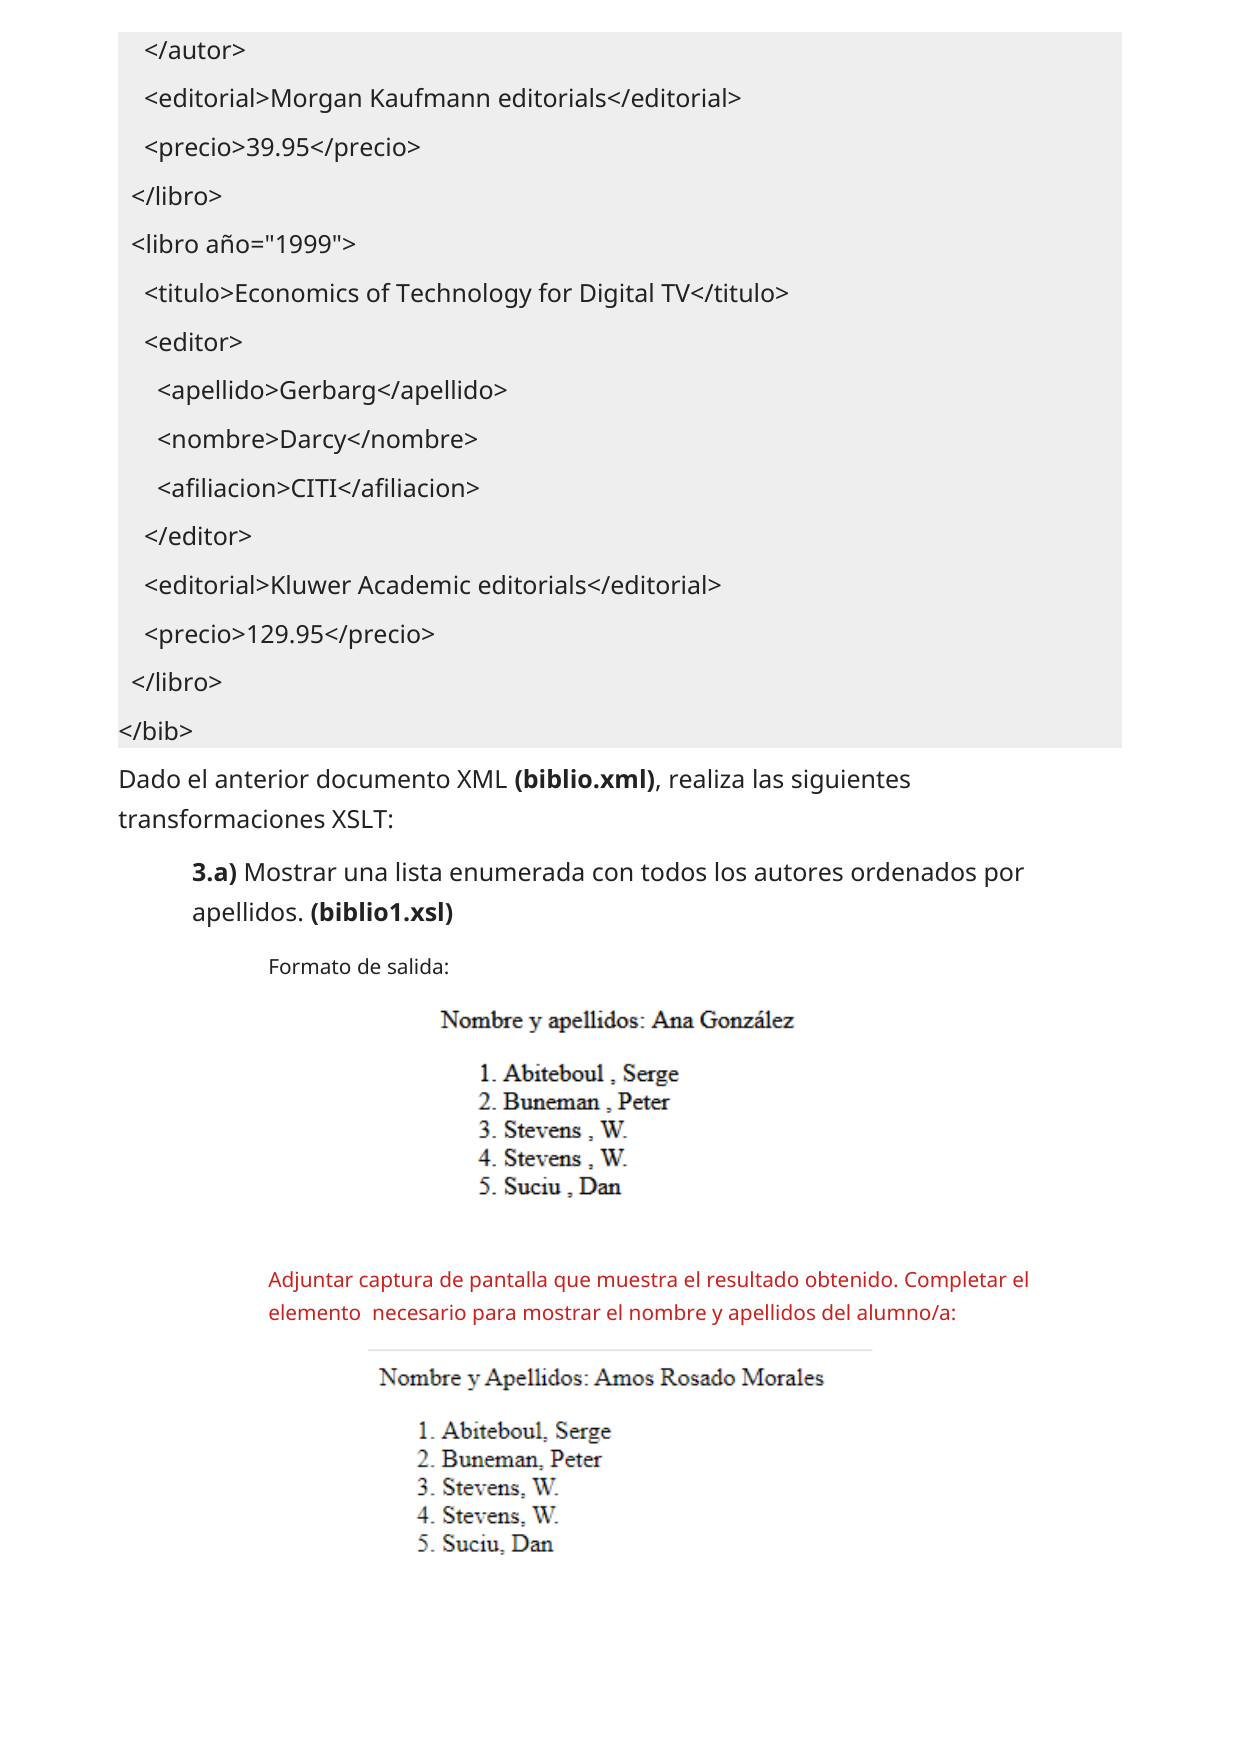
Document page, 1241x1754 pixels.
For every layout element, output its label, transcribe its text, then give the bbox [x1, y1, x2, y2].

list 3.a) Mostrar una lista enumerada con todos los autores ordenados por apellidos. (biblio1.xsl) [118, 855, 1122, 928]
text <libro año="1999"> [118, 227, 1122, 261]
text <nombre>Darcy</nombre> [118, 422, 1122, 456]
text <apellido>Gerbarg</apellido> [118, 373, 1122, 407]
text </libro> [118, 665, 1122, 699]
text </editor> [118, 519, 1122, 553]
text Formato de salida: [118, 948, 1122, 982]
text <editor> [118, 324, 1122, 358]
text </bib> [118, 713, 1122, 748]
text </libro> [118, 178, 1122, 212]
text Adjuntar captura de pantalla que muestra el resultado obtenido. Completar el elemento necesario para mostrar el nombre y apellidos del alumno/a: [268, 1266, 1122, 1327]
picture [367, 1345, 873, 1602]
text <editorial>Kluwer Academic editorials</editorial> [118, 568, 1122, 602]
text <precio>39.95</precio> [118, 130, 1122, 164]
text <editorial>Morgan Kaufmann editorials</editorial> [118, 81, 1122, 115]
picture [435, 1000, 812, 1215]
text <afiliacion>CITI</afiliacion> [118, 470, 1122, 504]
text <precio>129.95</precio> [118, 616, 1122, 650]
text </autor> [118, 32, 1122, 67]
text Dado el anterior documento XML (biblio.xml), realiza las siguientes transformaciones XSLT: [118, 762, 1122, 835]
text <titulo>Economics of Technology for Digital TV</titulo> [118, 276, 1122, 310]
